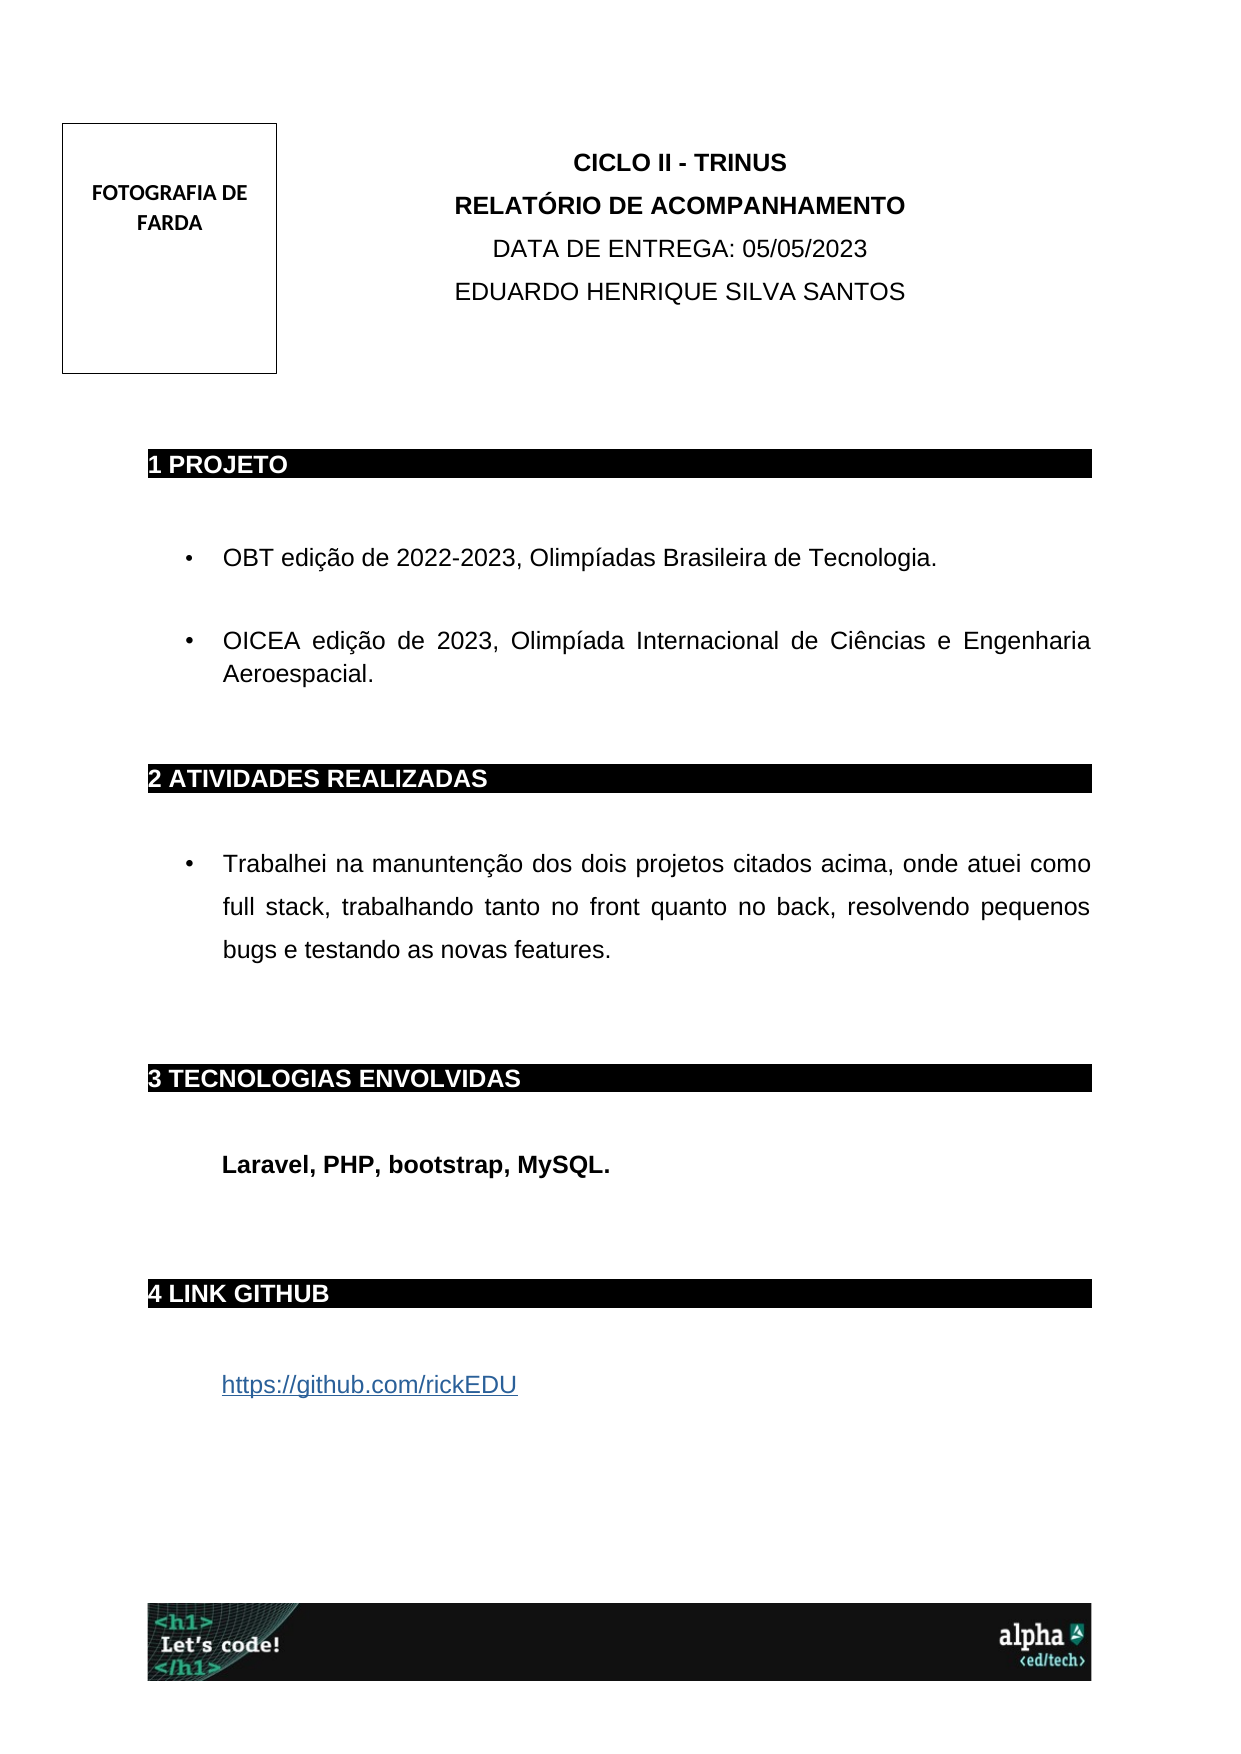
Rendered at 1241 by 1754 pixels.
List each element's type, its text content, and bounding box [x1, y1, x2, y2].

text CICLO II - TRINUS [277, 148, 1092, 176]
text Laravel, PHP, bootstrap, MySQL. [148, 1150, 1092, 1179]
text DATA DE ENTREGA: 05/05/2023 [277, 234, 1092, 263]
text EDUARDO HENRIQUE SILVA SANTOS [277, 277, 1092, 306]
list Trabalhei na manuntenção dos dois projetos citados acima, onde atuei como full stack, trabalhando tanto no front quanto no back, resolvendo pequenos bugs e testando as novas features. [185, 849, 1092, 964]
text 3 TECNOLOGIAS ENVOLVIDAS [148, 1064, 1092, 1092]
text 4 LINK GITHUB [148, 1279, 1092, 1308]
text 1 PROJETO [148, 449, 1092, 478]
text 2 ATIVIDADES REALIZADAS [148, 764, 1092, 793]
text FOTOGRAFIA DE FARDA [77, 178, 262, 236]
picture [147, 1603, 1092, 1681]
list OBT edição de 2022-2023, Olimpíadas Brasileira de Tecnologia. [185, 543, 1092, 571]
list OICEA edição de 2023, Olimpíada Internacional de Ciências e Engenharia Aeroespacial. [185, 626, 1092, 688]
text https://github.com/rickEDU [148, 1370, 1092, 1399]
text RELATÓRIO DE ACOMPANHAMENTO [277, 191, 1092, 219]
